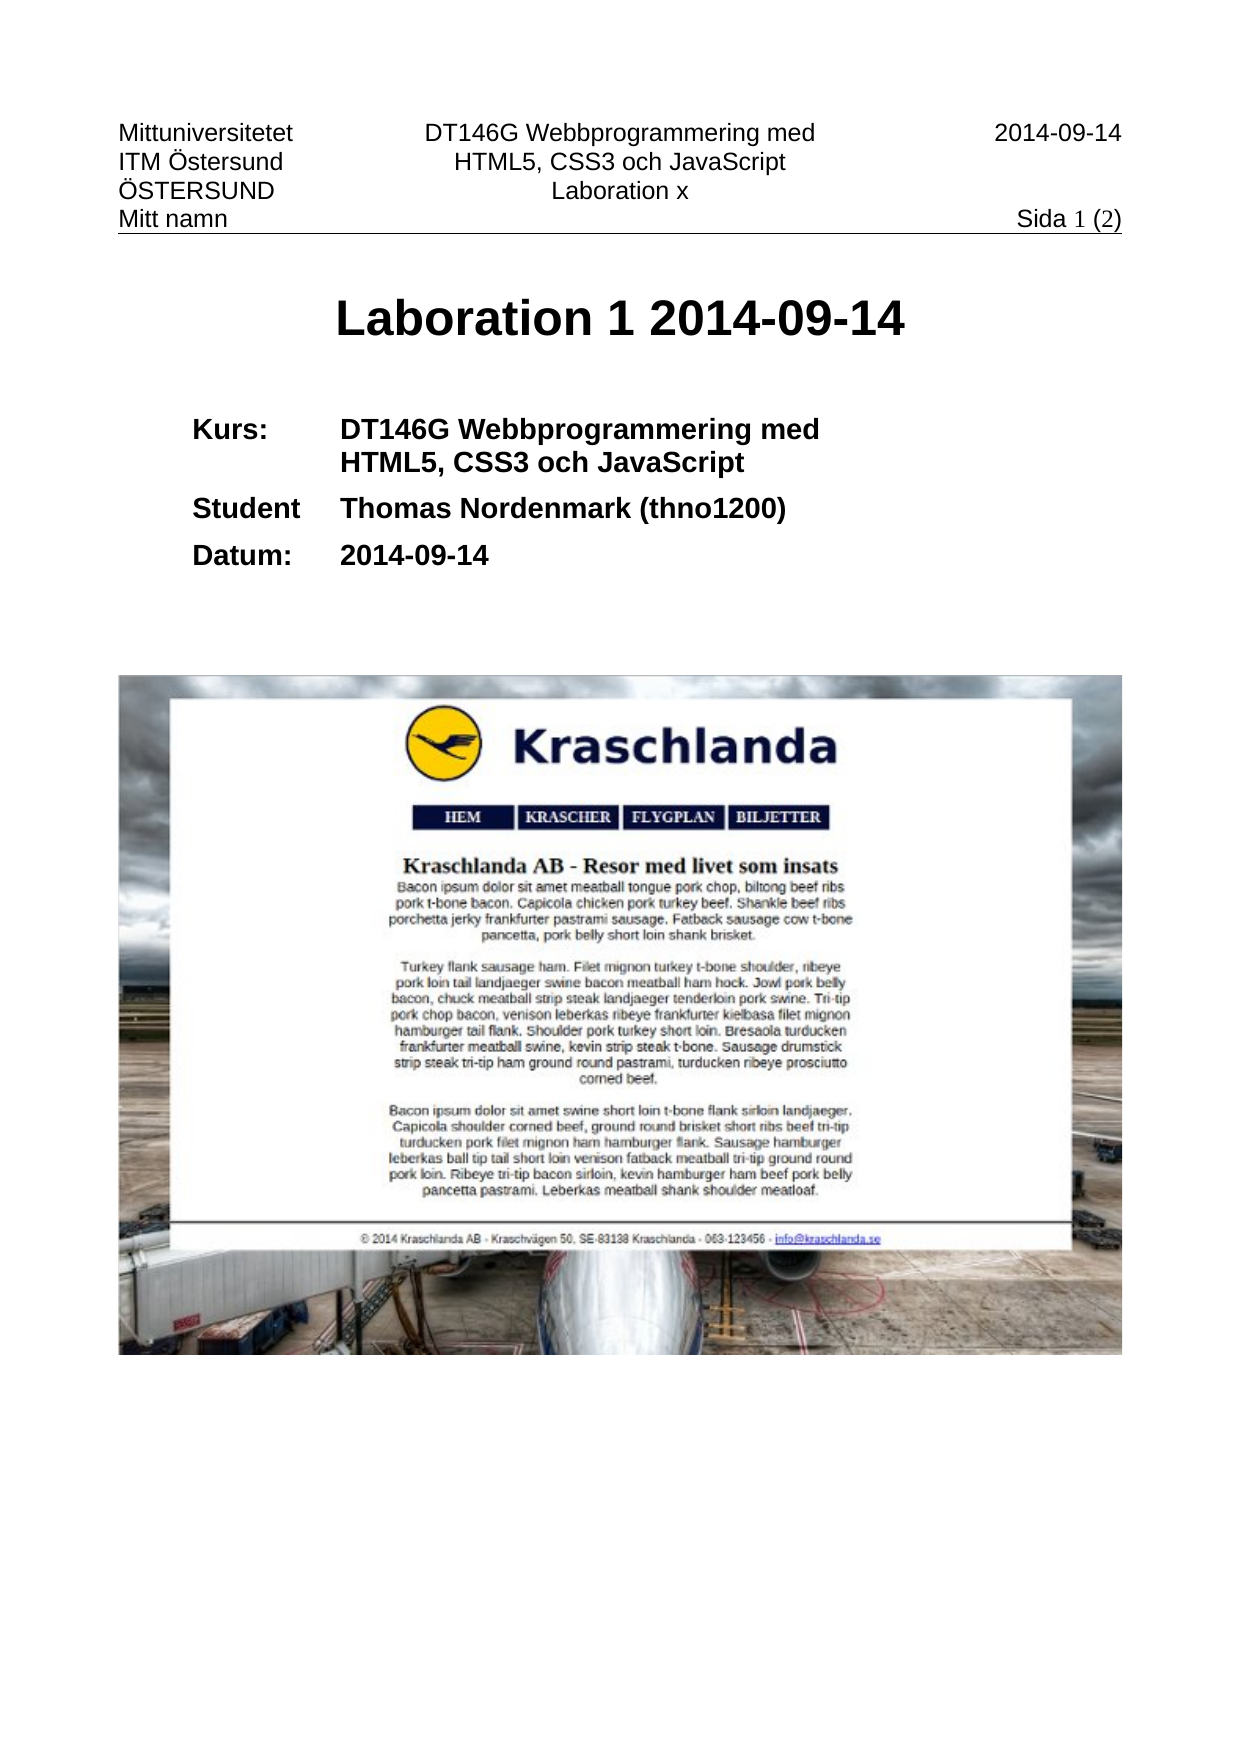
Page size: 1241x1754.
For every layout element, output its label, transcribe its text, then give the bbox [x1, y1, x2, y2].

subtitle Laboration 1 2014-09-14 [118, 288, 1122, 346]
text Student Thomas Nordenmark (thno1200) [118, 492, 1122, 525]
text Kurs: DT146G Webbprogrammering med HTML5, CSS3 och JavaScript [118, 412, 1122, 479]
text Datum: 2014-09-14 [118, 538, 1122, 571]
picture [118, 675, 1123, 1355]
